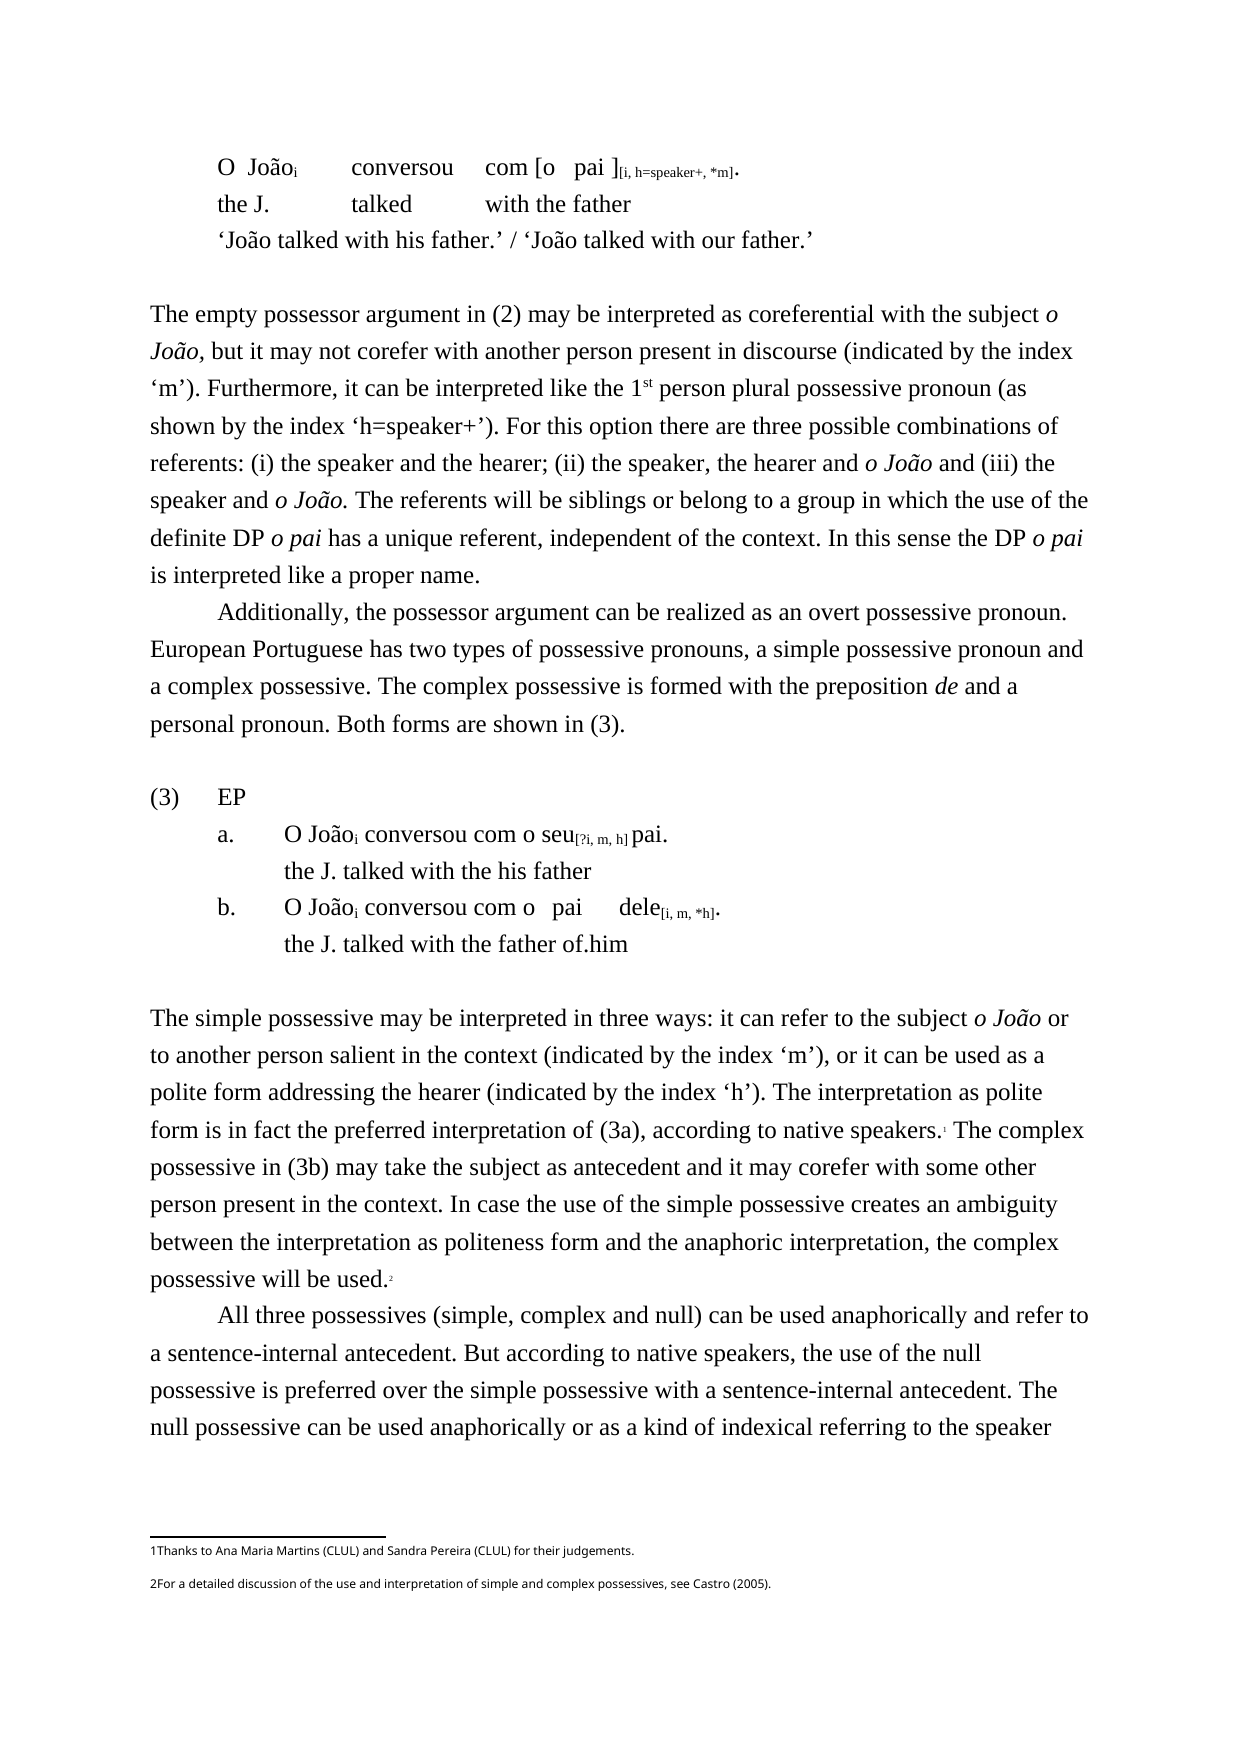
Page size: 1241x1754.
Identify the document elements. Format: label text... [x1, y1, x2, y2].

text Additionally, the possessor argument can be realized as an overt possessive pronoun. European Portuguese has two types of possessive pronouns, a simple possessive pronoun and a complex possessive. The complex possessive is formed with the preposition de and a personal pronoun. Both forms are shown in (3). [150, 595, 1090, 739]
text a. O Joãoi conversou com o seu[?i, m, h] pai. [150, 817, 1090, 849]
text the J. talked with the father of.him [217, 927, 1090, 960]
text ‘João talked with his father.’ / ‘João talked with our father.’ [150, 223, 1090, 256]
text All three possessives (simple, complex and null) can be used anaphorically and refer to a sentence-internal antecedent. But according to native speakers, the use of the null possessive is preferred over the simple possessive with a sentence-internal antecedent. The null possessive can be used anaphorically or as a kind of indexical referring to the speaker [150, 1299, 1090, 1443]
text the J. talked with the father [150, 187, 1090, 219]
text the J. talked with the his father [217, 854, 1090, 886]
text O Joãoi conversou com [o pai ][i, h=speaker+, *m]. [150, 150, 1090, 182]
text The empty possessor argument in (2) may be interpreted as coreferential with the subject o João, but it may not corefer with another person present in discourse (indicated by the index ‘m’). Furthermore, it can be interpreted like the 1st person plural possessive pronoun (as shown by the index ‘h=speaker+’). For this option there are three possible combinations of referents: (i) the speaker and the hearer; (ii) the speaker, the hearer and o João and (iii) the speaker and o João. The referents will be siblings or belong to a group in which the use of the definite DP o pai has a unique referent, independent of the context. In this sense the DP o pai is interpreted like a proper name. [150, 297, 1090, 591]
text (3) EP [150, 780, 1090, 813]
text b. O Joãoi conversou com o pai dele[i, m, *h]. [150, 891, 1090, 923]
text The simple possessive may be interpreted in three ways: it can refer to the subject o João or to another person salient in the context (indicated by the index ‘m’), or it can be used as a polite form addressing the hearer (indicated by the index ‘h’). The interpretation as polite form is in fact the preferred interpretation of (3a), according to native speakers. The complex possessive in (3b) may take the subject as antecedent and it may corefer with some other person present in the context. In case the use of the simple possessive creates an ambiguity between the interpretation as politeness form and the anaphoric interpretation, the complex possessive will be used. [150, 1001, 1090, 1294]
text Thanks to Ana Maria Martins (CLUL) and Sandra Pereira (CLUL) for their judgements. [150, 1543, 1090, 1571]
text For a detailed discussion of the use and interpretation of simple and complex possessives, see Castro (2005). [150, 1576, 1090, 1604]
